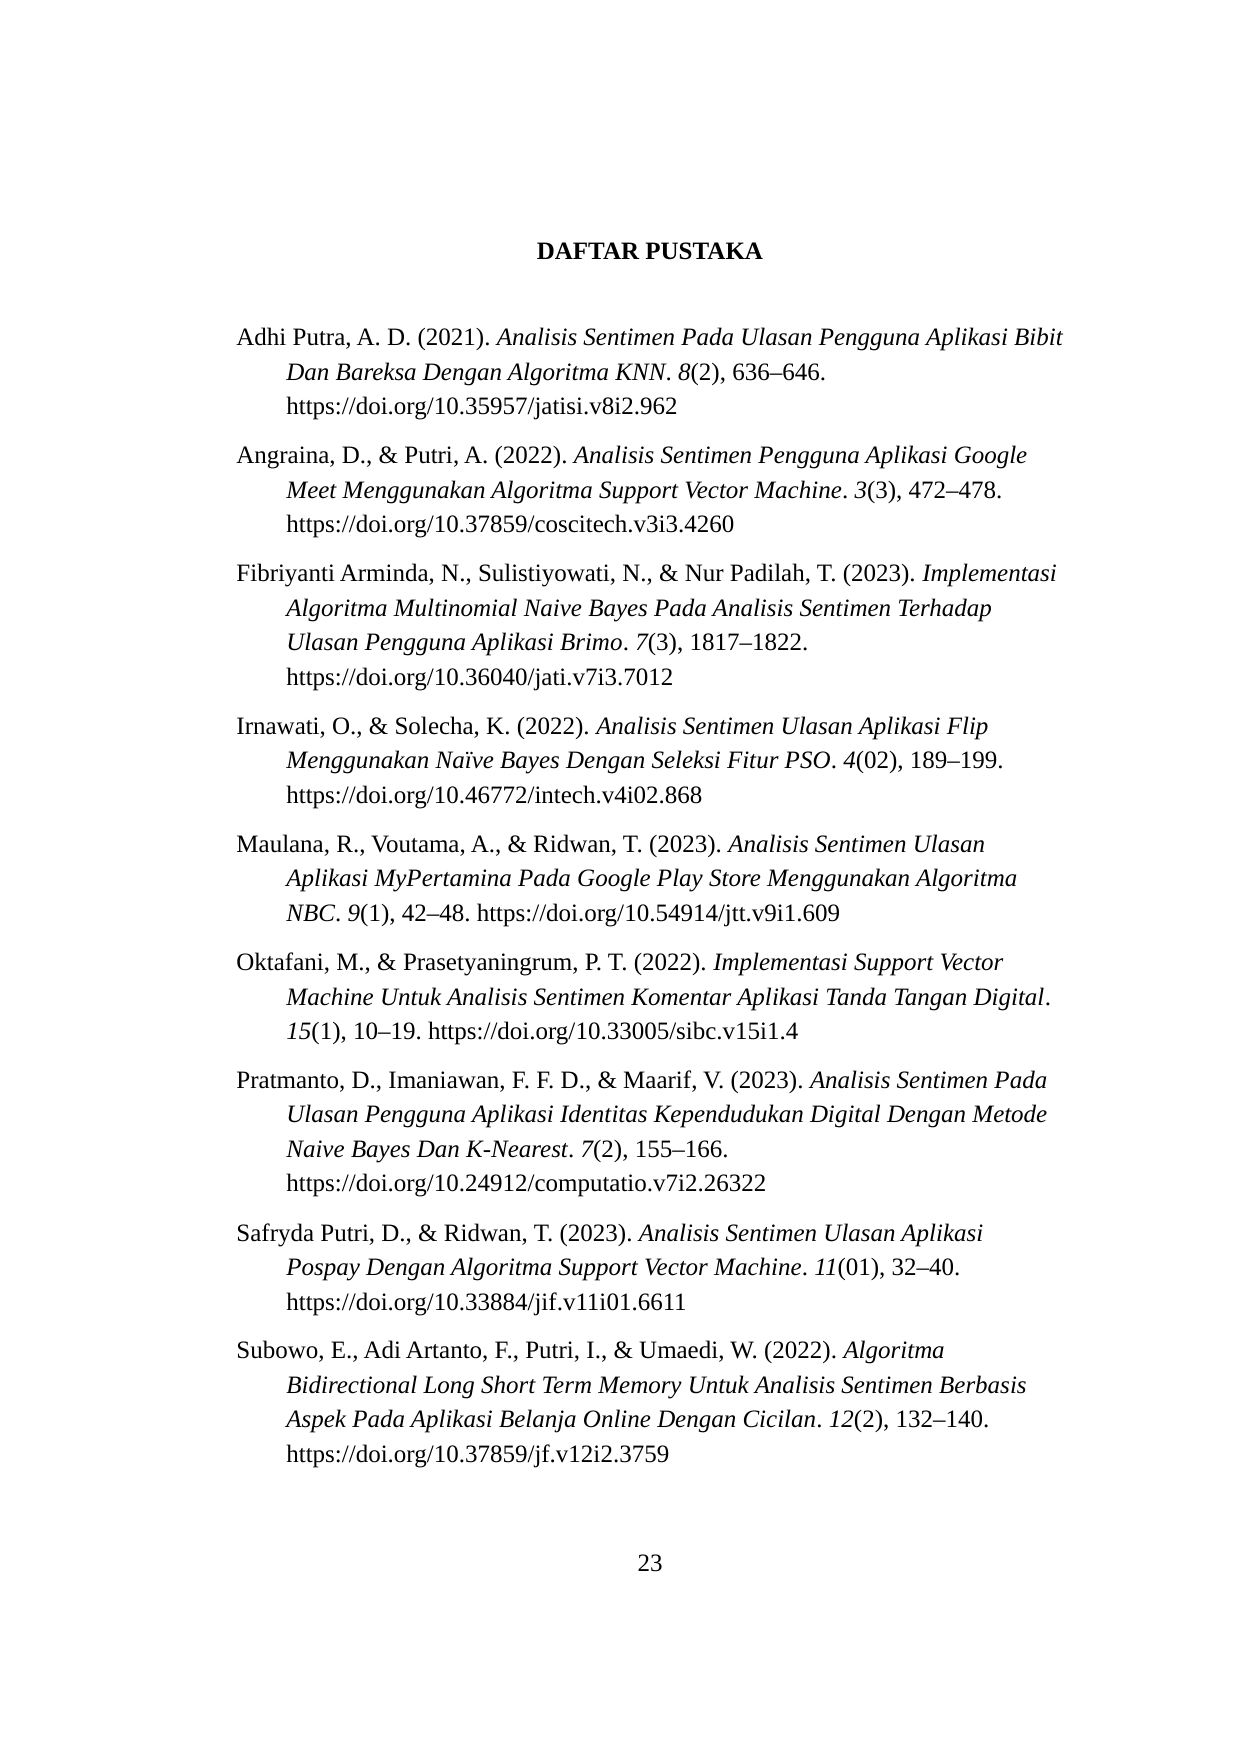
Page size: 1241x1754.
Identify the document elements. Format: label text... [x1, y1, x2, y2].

text Subowo, E., Adi Artanto, F., Putri, I., & Umaedi, W. (2022). Algoritma Bidirectional Long Short Term Memory Untuk Analisis Sentimen Berbasis Aspek Pada Aplikasi Belanja Online Dengan Cicilan. 12(2), 132–140. https://doi.org/10.37859/jf.v12i2.3759 [236, 1336, 1063, 1468]
text Pratmanto, D., Imaniawan, F. F. D., & Maarif, V. (2023). Analisis Sentimen Pada Ulasan Pengguna Aplikasi Identitas Kependudukan Digital Dengan Metode Naive Bayes Dan K-Nearest. 7(2), 155–166. https://doi.org/10.24912/computatio.v7i2.26322 [236, 1065, 1063, 1197]
text Safryda Putri, D., & Ridwan, T. (2023). Analisis Sentimen Ulasan Aplikasi Pospay Dengan Algoritma Support Vector Machine. 11(01), 32–40. https://doi.org/10.33884/jif.v11i01.6611 [236, 1218, 1063, 1315]
text Oktafani, M., & Prasetyaningrum, P. T. (2022). Implementasi Support Vector Machine Untuk Analisis Sentimen Komentar Aplikasi Tanda Tangan Digital. 15(1), 10–19. https://doi.org/10.33005/sibc.v15i1.4 [236, 947, 1063, 1045]
text Fibriyanti Arminda, N., Sulistiyowati, N., & Nur Padilah, T. (2023). Implementasi Algoritma Multinomial Naive Bayes Pada Analisis Sentimen Terhadap Ulasan Pengguna Aplikasi Brimo. 7(3), 1817–1822. https://doi.org/10.36040/jati.v7i3.7012 [236, 558, 1063, 691]
text Irnawati, O., & Solecha, K. (2022). Analisis Sentimen Ulasan Aplikasi Flip Menggunakan Naïve Bayes Dengan Seleksi Fitur PSO. 4(02), 189–199. https://doi.org/10.46772/intech.v4i02.868 [236, 711, 1063, 809]
text DAFTAR PUSTAKA [236, 236, 1063, 265]
text Adhi Putra, A. D. (2021). Analisis Sentimen Pada Ulasan Pengguna Aplikasi Bibit Dan Bareksa Dengan Algoritma KNN. 8(2), 636–646. https://doi.org/10.35957/jatisi.v8i2.962 [236, 322, 1063, 420]
text Angraina, D., & Putri, A. (2022). Analisis Sentimen Pengguna Aplikasi Google Meet Menggunakan Algoritma Support Vector Machine. 3(3), 472–478. https://doi.org/10.37859/coscitech.v3i3.4260 [236, 441, 1063, 538]
text Maulana, R., Voutama, A., & Ridwan, T. (2023). Analisis Sentimen Ulasan Aplikasi MyPertamina Pada Google Play Store Menggunakan Algoritma NBC. 9(1), 42–48. https://doi.org/10.54914/jtt.v9i1.609 [236, 829, 1063, 927]
